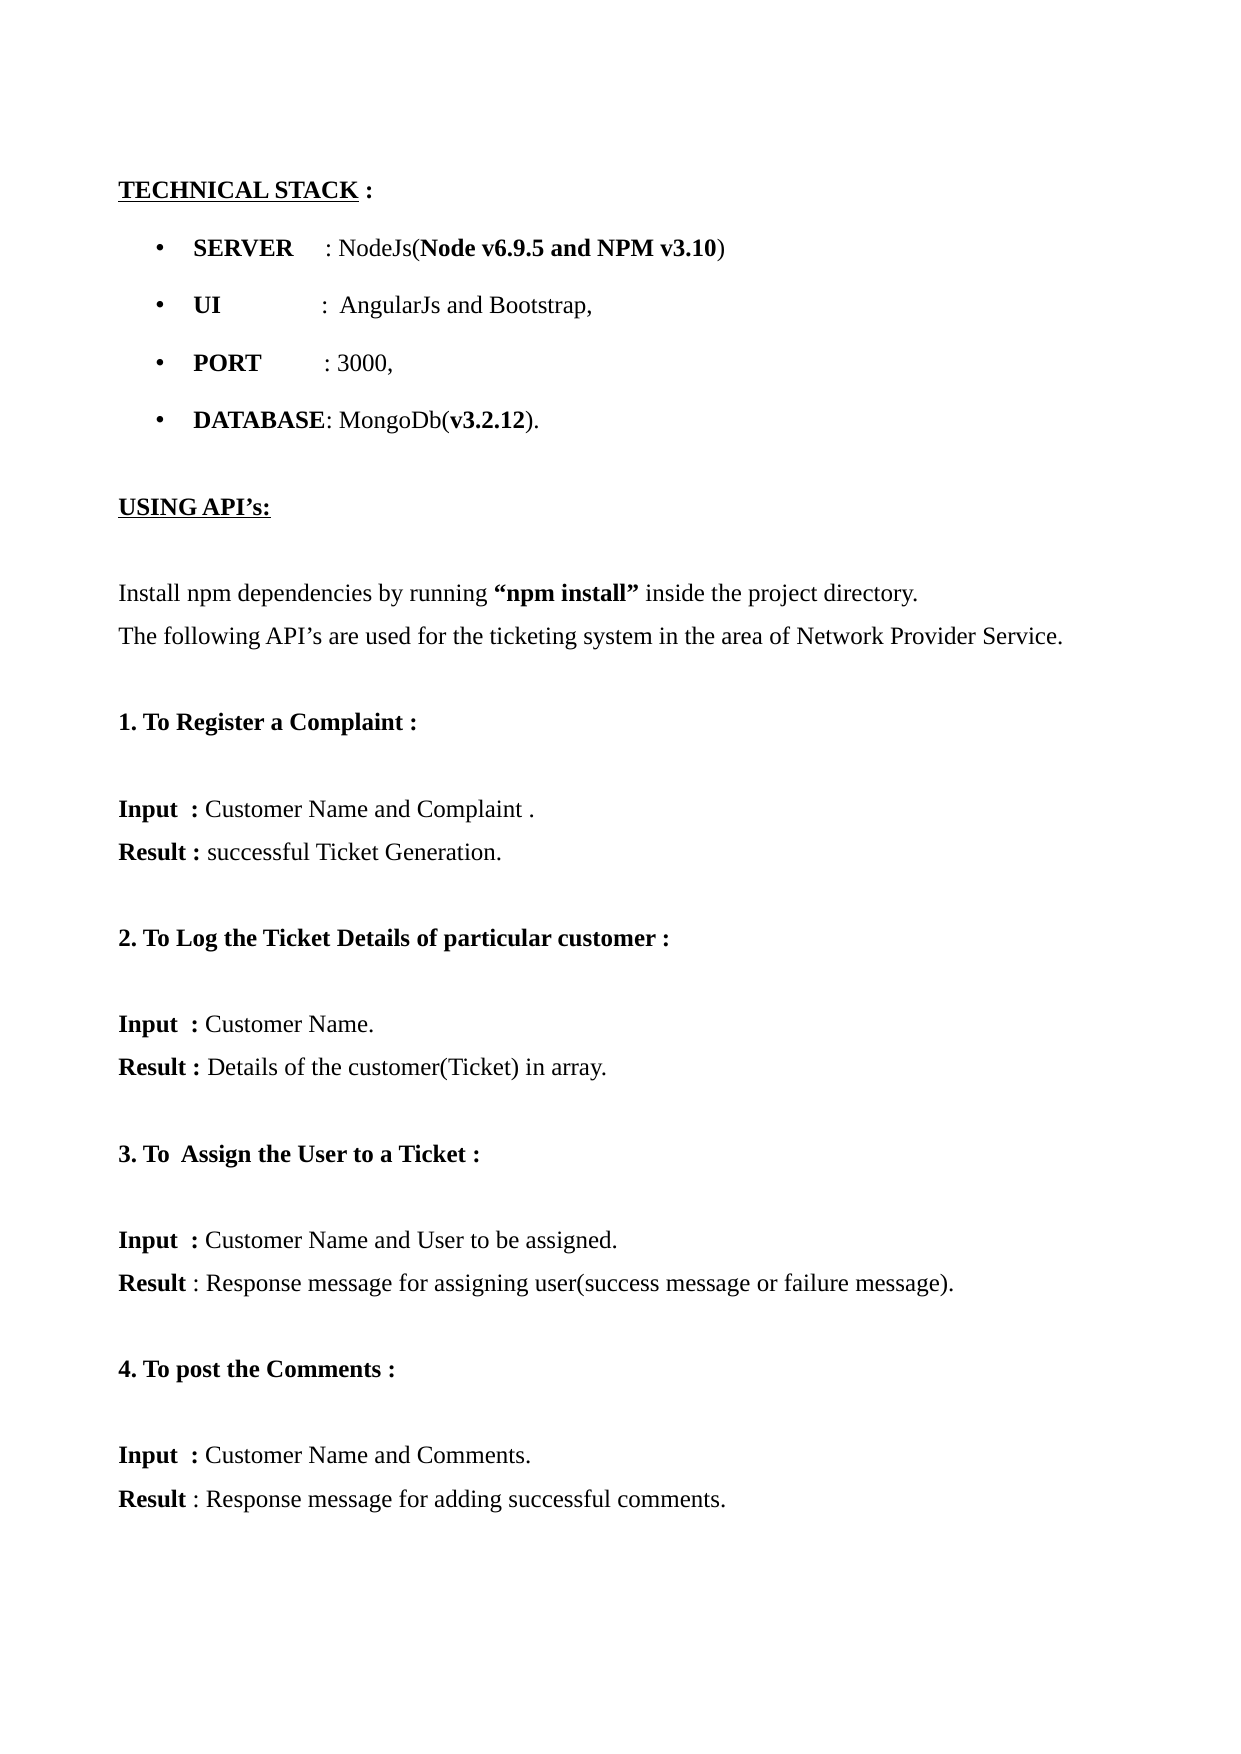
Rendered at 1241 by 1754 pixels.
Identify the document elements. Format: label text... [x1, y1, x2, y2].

text The following API’s are used for the ticketing system in the area of Network Provider Service. [118, 621, 1122, 650]
list DATABASE: MongoDb(v3.2.12). [156, 406, 1122, 434]
text Result : successful Ticket Generation. [118, 837, 1122, 866]
text Result : Response message for adding successful comments. [118, 1484, 1122, 1512]
text Install npm dependencies by running “npm install” inside the project directory. [118, 578, 1122, 607]
text Input : Customer Name and User to be assigned. [118, 1225, 1122, 1254]
list UI : AngularJs and Bootstrap, [156, 291, 1122, 319]
text TECHNICAL STACK : [118, 176, 1122, 204]
text 2. To Log the Ticket Details of particular customer : [118, 923, 1122, 952]
text Result : Details of the customer(Ticket) in array. [118, 1052, 1122, 1081]
text Result : Response message for assigning user(success message or failure message). [118, 1268, 1122, 1297]
text Input : Customer Name and Complaint . [118, 794, 1122, 822]
text USING API’s: [118, 492, 1122, 521]
text 3. To Assign the User to a Ticket : [118, 1139, 1122, 1167]
text Input : Customer Name and Comments. [118, 1441, 1122, 1469]
list SERVER : NodeJs(Node v6.9.5 and NPM v3.10) [156, 233, 1122, 262]
list PORT : 3000, [156, 348, 1122, 377]
text Input : Customer Name. [118, 1009, 1122, 1038]
text 4. To post the Comments : [118, 1354, 1122, 1383]
text 1. To Register a Complaint : [118, 707, 1122, 736]
